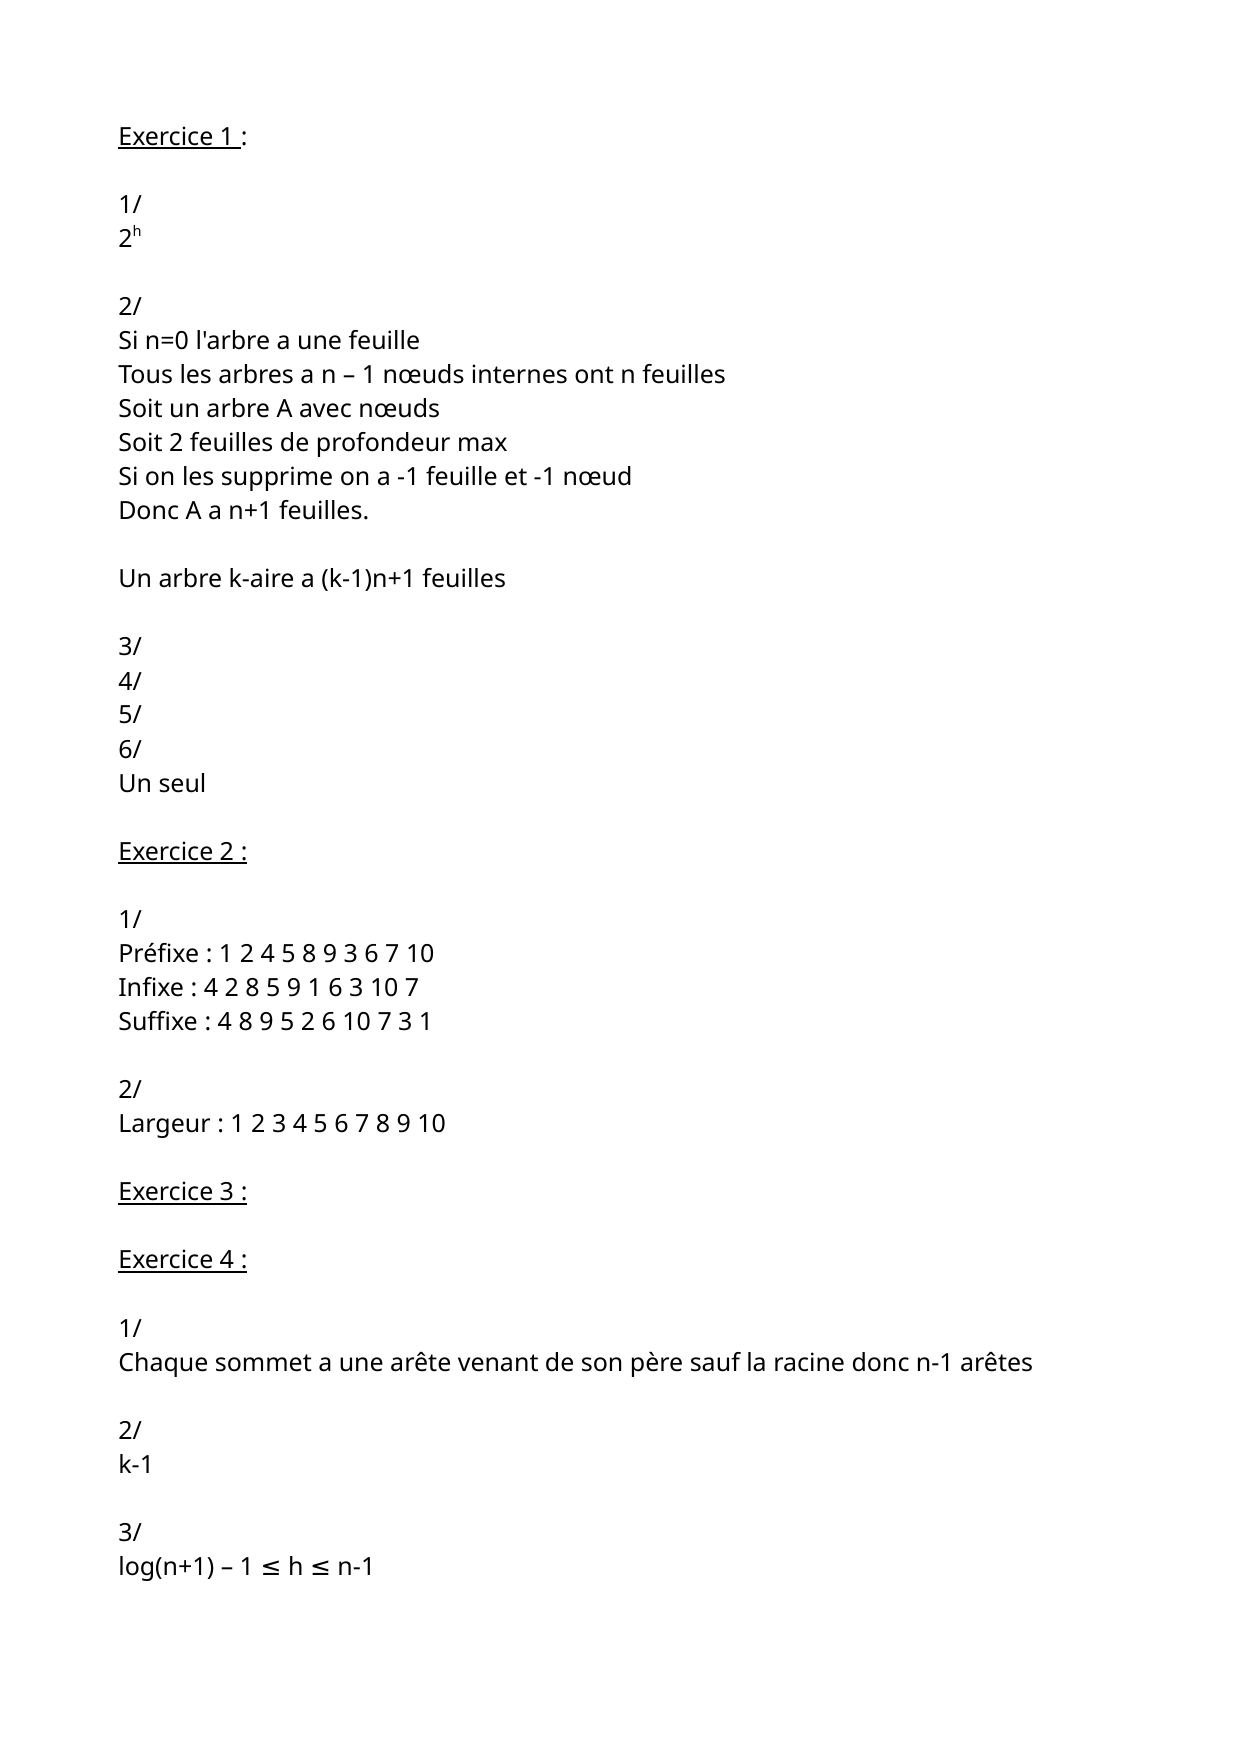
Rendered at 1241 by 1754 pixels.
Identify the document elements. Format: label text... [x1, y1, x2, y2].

text Infixe : 4 2 8 5 9 1 6 3 10 7 [118, 970, 1122, 1004]
text Soit un arbre A avec nœuds [118, 391, 1122, 425]
text 5/ [118, 697, 1122, 731]
text 6/ [118, 731, 1122, 765]
text Un seul [118, 765, 1122, 799]
text 3/ [118, 1515, 1122, 1549]
text Suffixe : 4 8 9 5 2 6 10 7 3 1 [118, 1004, 1122, 1038]
text Soit 2 feuilles de profondeur max [118, 425, 1122, 459]
text Exercice 1 : [118, 118, 1122, 152]
text 1/ [118, 186, 1122, 220]
text Si on les supprime on a -1 feuille et -1 nœud [118, 459, 1122, 493]
text 2/ [118, 1412, 1122, 1447]
text Exercice 2 : [118, 833, 1122, 867]
text 1/ [118, 902, 1122, 936]
text k-1 [118, 1447, 1122, 1481]
text 1/ [118, 1310, 1122, 1344]
text Largeur : 1 2 3 4 5 6 7 8 9 10 [118, 1106, 1122, 1140]
text Exercice 4 : [118, 1242, 1122, 1276]
text Préfixe : 1 2 4 5 8 9 3 6 7 10 [118, 936, 1122, 970]
text log(n+1) – 1 ≤ h ≤ n-1 [118, 1549, 1122, 1583]
text Donc A a n+1 feuilles. [118, 493, 1122, 527]
text Chaque sommet a une arête venant de son père sauf la racine donc n-1 arêtes [118, 1344, 1122, 1378]
text Un arbre k-aire a (k-1)n+1 feuilles [118, 561, 1122, 595]
text 2/ [118, 1072, 1122, 1106]
text Tous les arbres a n – 1 nœuds internes ont n feuilles [118, 357, 1122, 391]
text 2/ [118, 288, 1122, 322]
text Exercice 3 : [118, 1174, 1122, 1208]
text Si n=0 l'arbre a une feuille [118, 322, 1122, 357]
text 2h [118, 220, 1122, 254]
text 4/ [118, 663, 1122, 697]
text 3/ [118, 629, 1122, 663]
